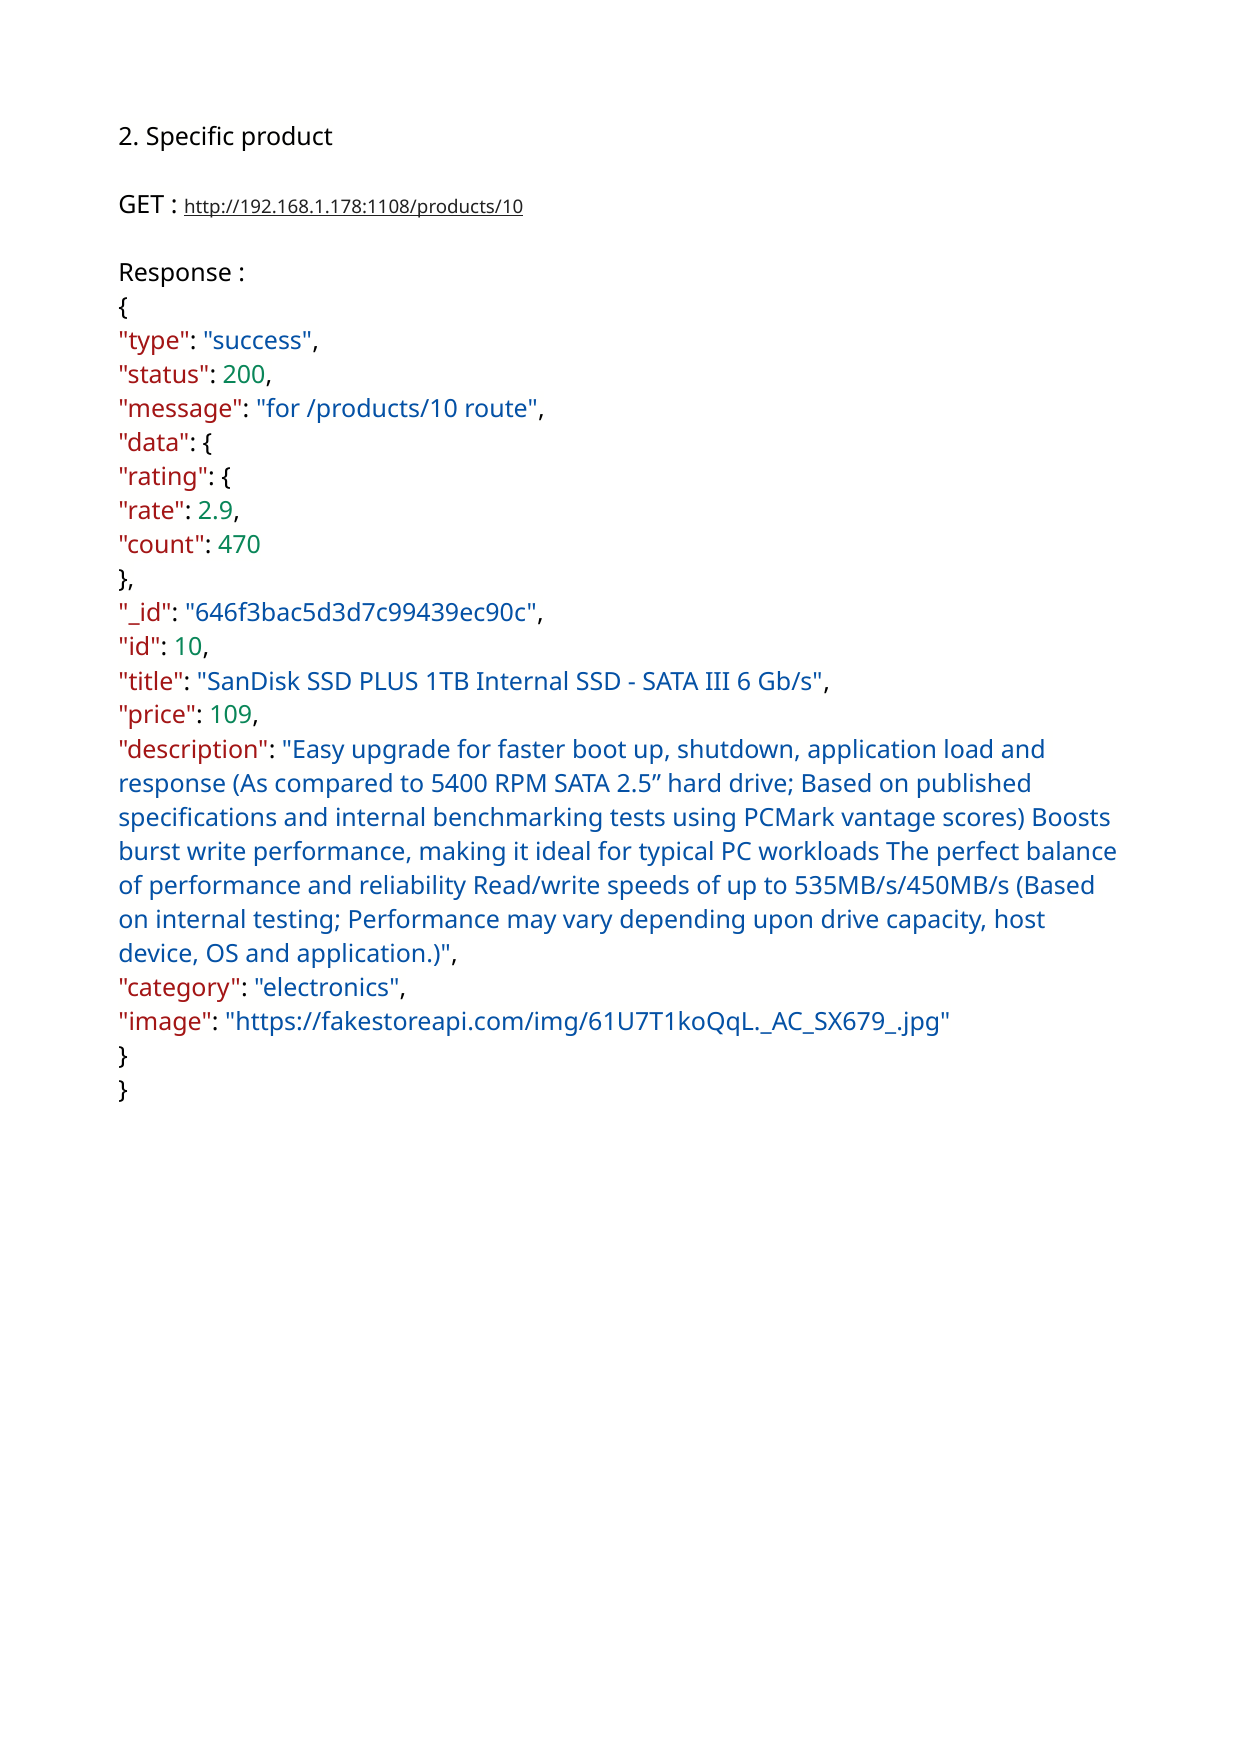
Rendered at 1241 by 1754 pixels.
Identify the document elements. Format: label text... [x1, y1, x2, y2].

text "_id": "646f3bac5d3d7c99439ec90c", [118, 595, 1122, 629]
text "data": { [118, 425, 1122, 459]
text "type": "success", [118, 322, 1122, 357]
text "status": 200, [118, 357, 1122, 391]
text "description": "Easy upgrade for faster boot up, shutdown, application load and response (As compared to 5400 RPM SATA 2.5” hard drive; Based on published specifications and internal benchmarking tests using PCMark vantage scores) Boosts burst write performance, making it ideal for typical PC workloads The perfect balance of performance and reliability Read/write speeds of up to 535MB/s/450MB/s (Based on internal testing; Performance may vary depending upon drive capacity, host device, OS and application.)", [118, 731, 1122, 970]
text 2. Specific product [118, 118, 1122, 152]
text GET : http://192.168.1.178:1108/products/10 [118, 186, 1122, 220]
text "id": 10, [118, 629, 1122, 663]
text } [118, 1038, 1122, 1072]
text { [118, 288, 1122, 322]
text "rating": { [118, 459, 1122, 493]
text "image": "https://fakestoreapi.com/img/61U7T1koQqL._AC_SX679_.jpg" [118, 1004, 1122, 1038]
text }, [118, 561, 1122, 595]
text "message": "for /products/10 route", [118, 391, 1122, 425]
text "rate": 2.9, [118, 493, 1122, 527]
text } [118, 1072, 1122, 1106]
text "price": 109, [118, 697, 1122, 731]
text "title": "SanDisk SSD PLUS 1TB Internal SSD - SATA III 6 Gb/s", [118, 663, 1122, 697]
text Response : [118, 254, 1122, 288]
text "count": 470 [118, 527, 1122, 561]
text "category": "electronics", [118, 970, 1122, 1004]
